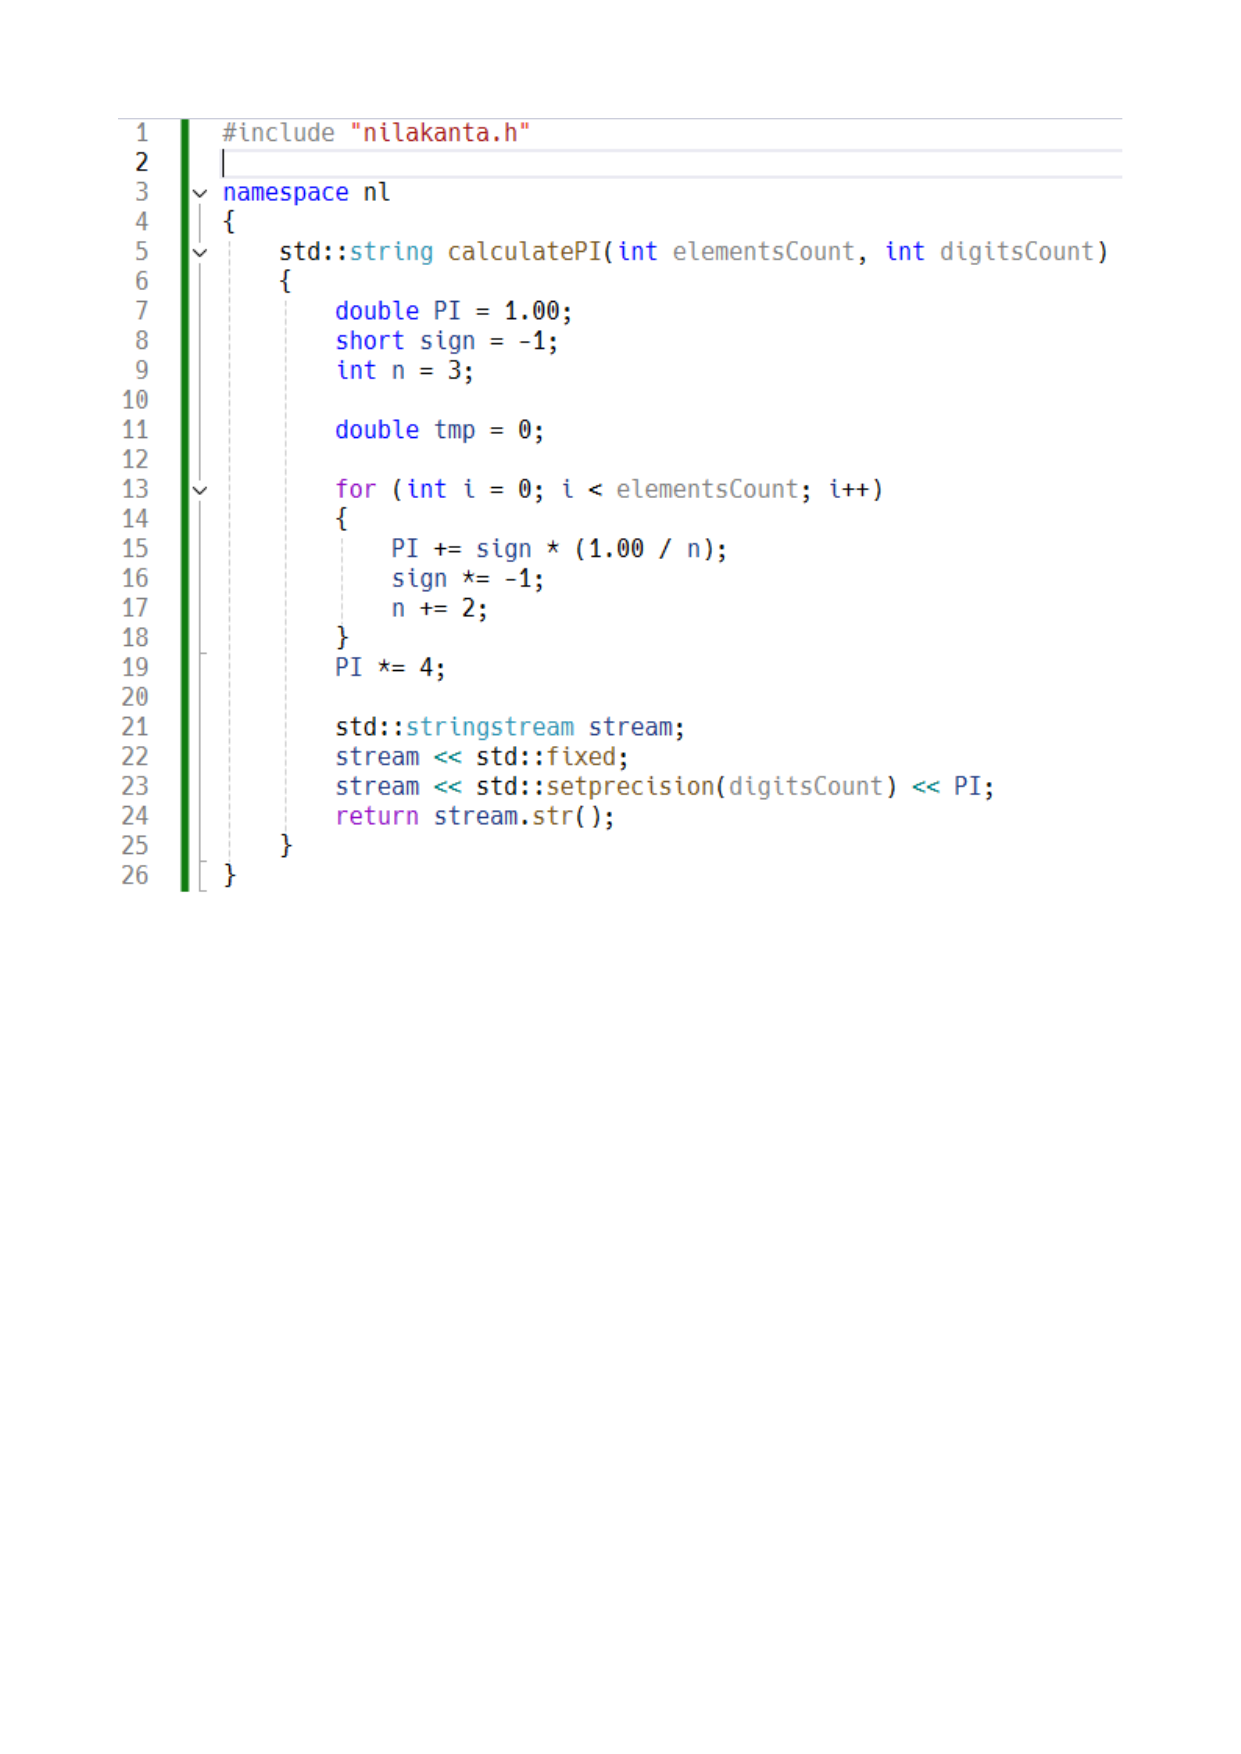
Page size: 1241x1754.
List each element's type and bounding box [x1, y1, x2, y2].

picture [118, 118, 1123, 903]
